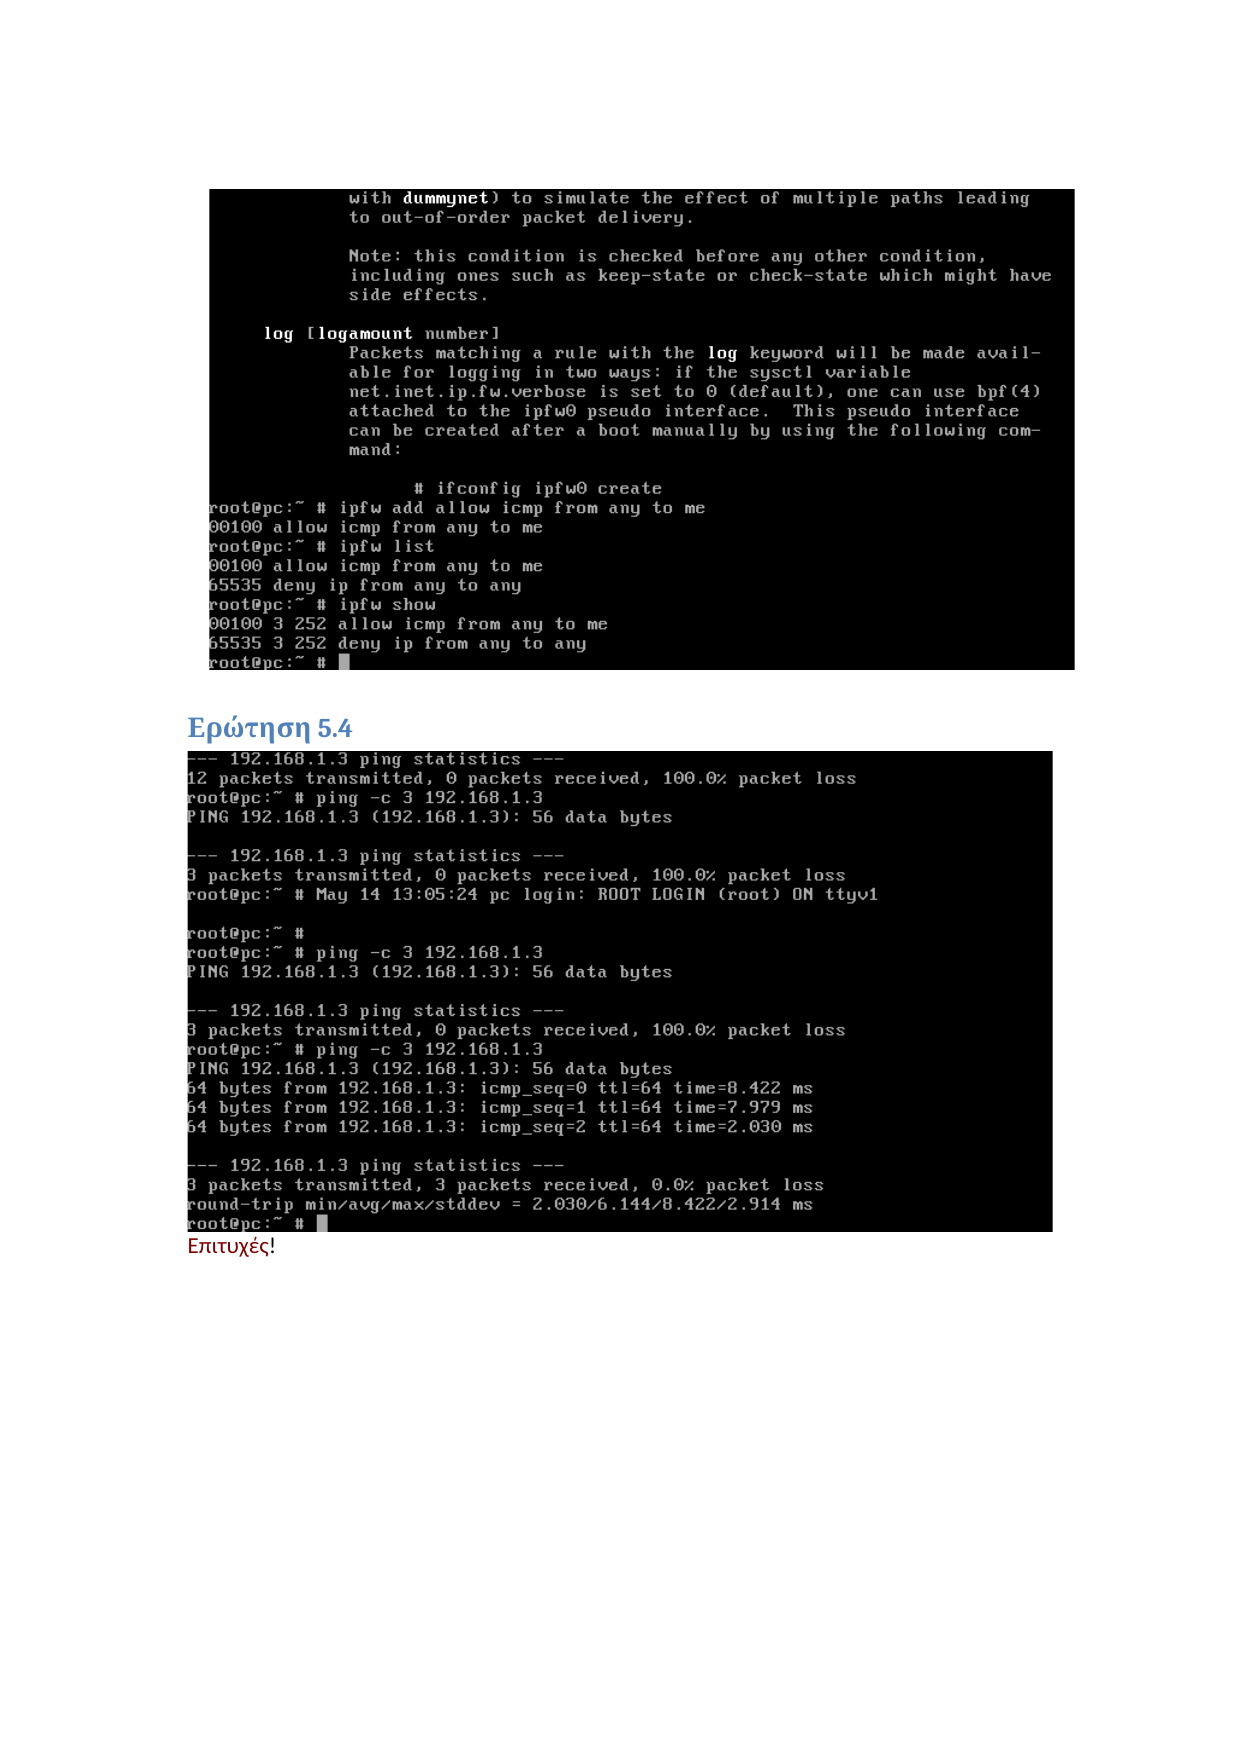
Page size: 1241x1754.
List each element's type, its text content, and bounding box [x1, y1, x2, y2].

subtitle Ερώτηση 5.4 [187, 713, 1053, 745]
text Eπιτυχές! [187, 1232, 1053, 1259]
